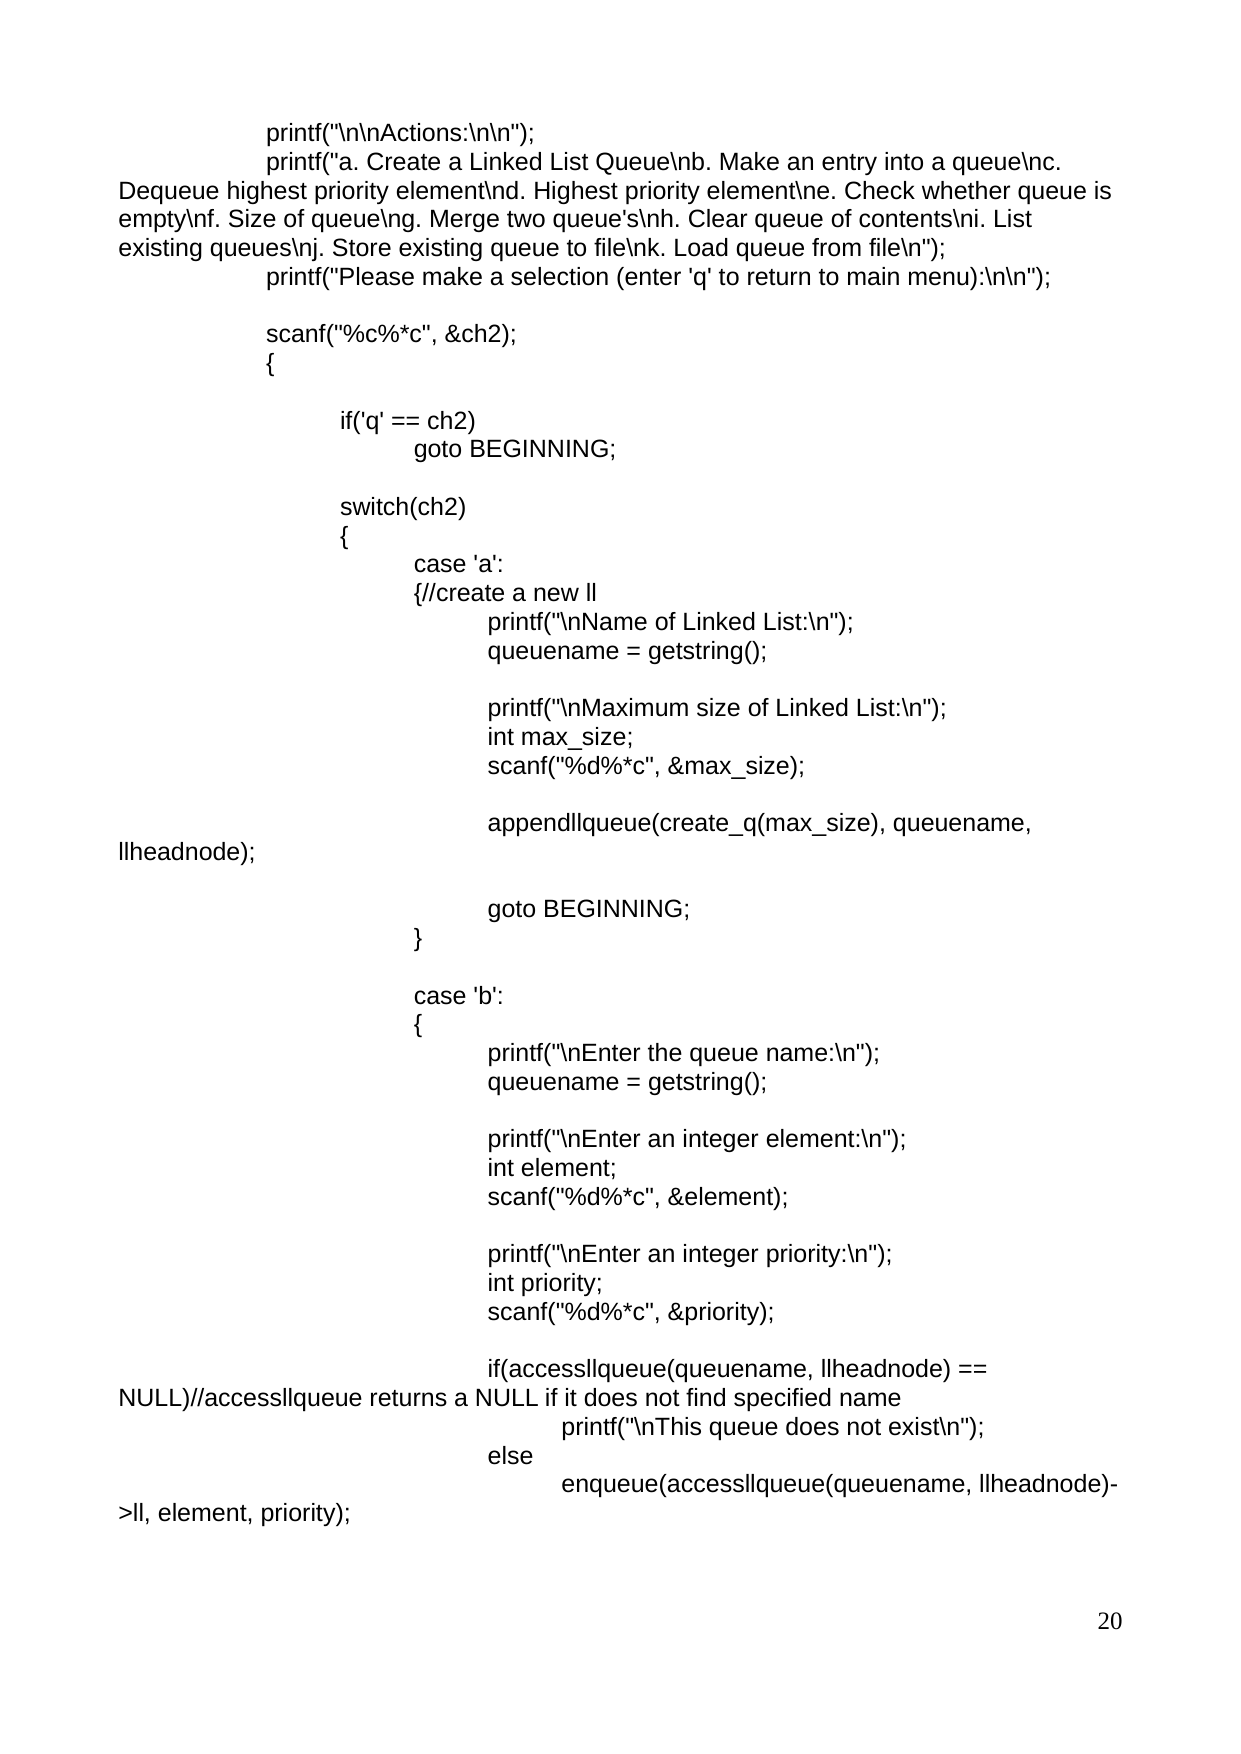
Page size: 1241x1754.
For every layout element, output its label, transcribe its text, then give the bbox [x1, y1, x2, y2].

text printf("Please make a selection (enter 'q' to return to main menu):\n\n"); [118, 262, 1122, 291]
text { [118, 348, 1122, 377]
text goto BEGINNING; [118, 894, 1122, 923]
text case 'b': [118, 981, 1122, 1009]
text switch(ch2) [118, 492, 1122, 521]
text printf("\n\nActions:\n\n"); [118, 118, 1122, 147]
text else [118, 1441, 1122, 1469]
text printf("\nEnter an integer element:\n"); [118, 1124, 1122, 1153]
text printf("\nName of Linked List:\n"); [118, 607, 1122, 636]
text int element; [118, 1153, 1122, 1182]
text scanf("%d%*c", &max_size); [118, 751, 1122, 779]
text } [118, 923, 1122, 952]
text {//create a new ll [118, 578, 1122, 607]
text appendllqueue(create_q(max_size), queuename, llheadnode); [118, 808, 1122, 866]
text printf("\nEnter an integer priority:\n"); [118, 1239, 1122, 1268]
text int max_size; [118, 722, 1122, 751]
text printf("\nMaximum size of Linked List:\n"); [118, 693, 1122, 722]
text scanf("%c%*c", &ch2); [118, 319, 1122, 348]
text { [118, 521, 1122, 549]
text enqueue(accessllqueue(queuename, llheadnode)->ll, element, priority); [118, 1469, 1122, 1527]
text printf("a. Create a Linked List Queue\nb. Make an entry into a queue\nc. Dequeue highest priority element\nd. Highest priority element\ne. Check whether queue is empty\nf. Size of queue\ng. Merge two queue's\nh. Clear queue of contents\ni. List existing queues\nj. Store existing queue to file\nk. Load queue from file\n"); [118, 147, 1122, 262]
text goto BEGINNING; [118, 434, 1122, 463]
text printf("\nEnter the queue name:\n"); [118, 1038, 1122, 1067]
text printf("\nThis queue does not exist\n"); [118, 1412, 1122, 1441]
text case 'a': [118, 549, 1122, 578]
text scanf("%d%*c", &priority); [118, 1297, 1122, 1326]
text int priority; [118, 1268, 1122, 1297]
text if('q' == ch2) [118, 406, 1122, 434]
text if(accessllqueue(queuename, llheadnode) == NULL)//accessllqueue returns a NULL if it does not find specified name [118, 1354, 1122, 1412]
text queuename = getstring(); [118, 636, 1122, 664]
text queuename = getstring(); [118, 1067, 1122, 1096]
text scanf("%d%*c", &element); [118, 1182, 1122, 1211]
text { [118, 1009, 1122, 1038]
